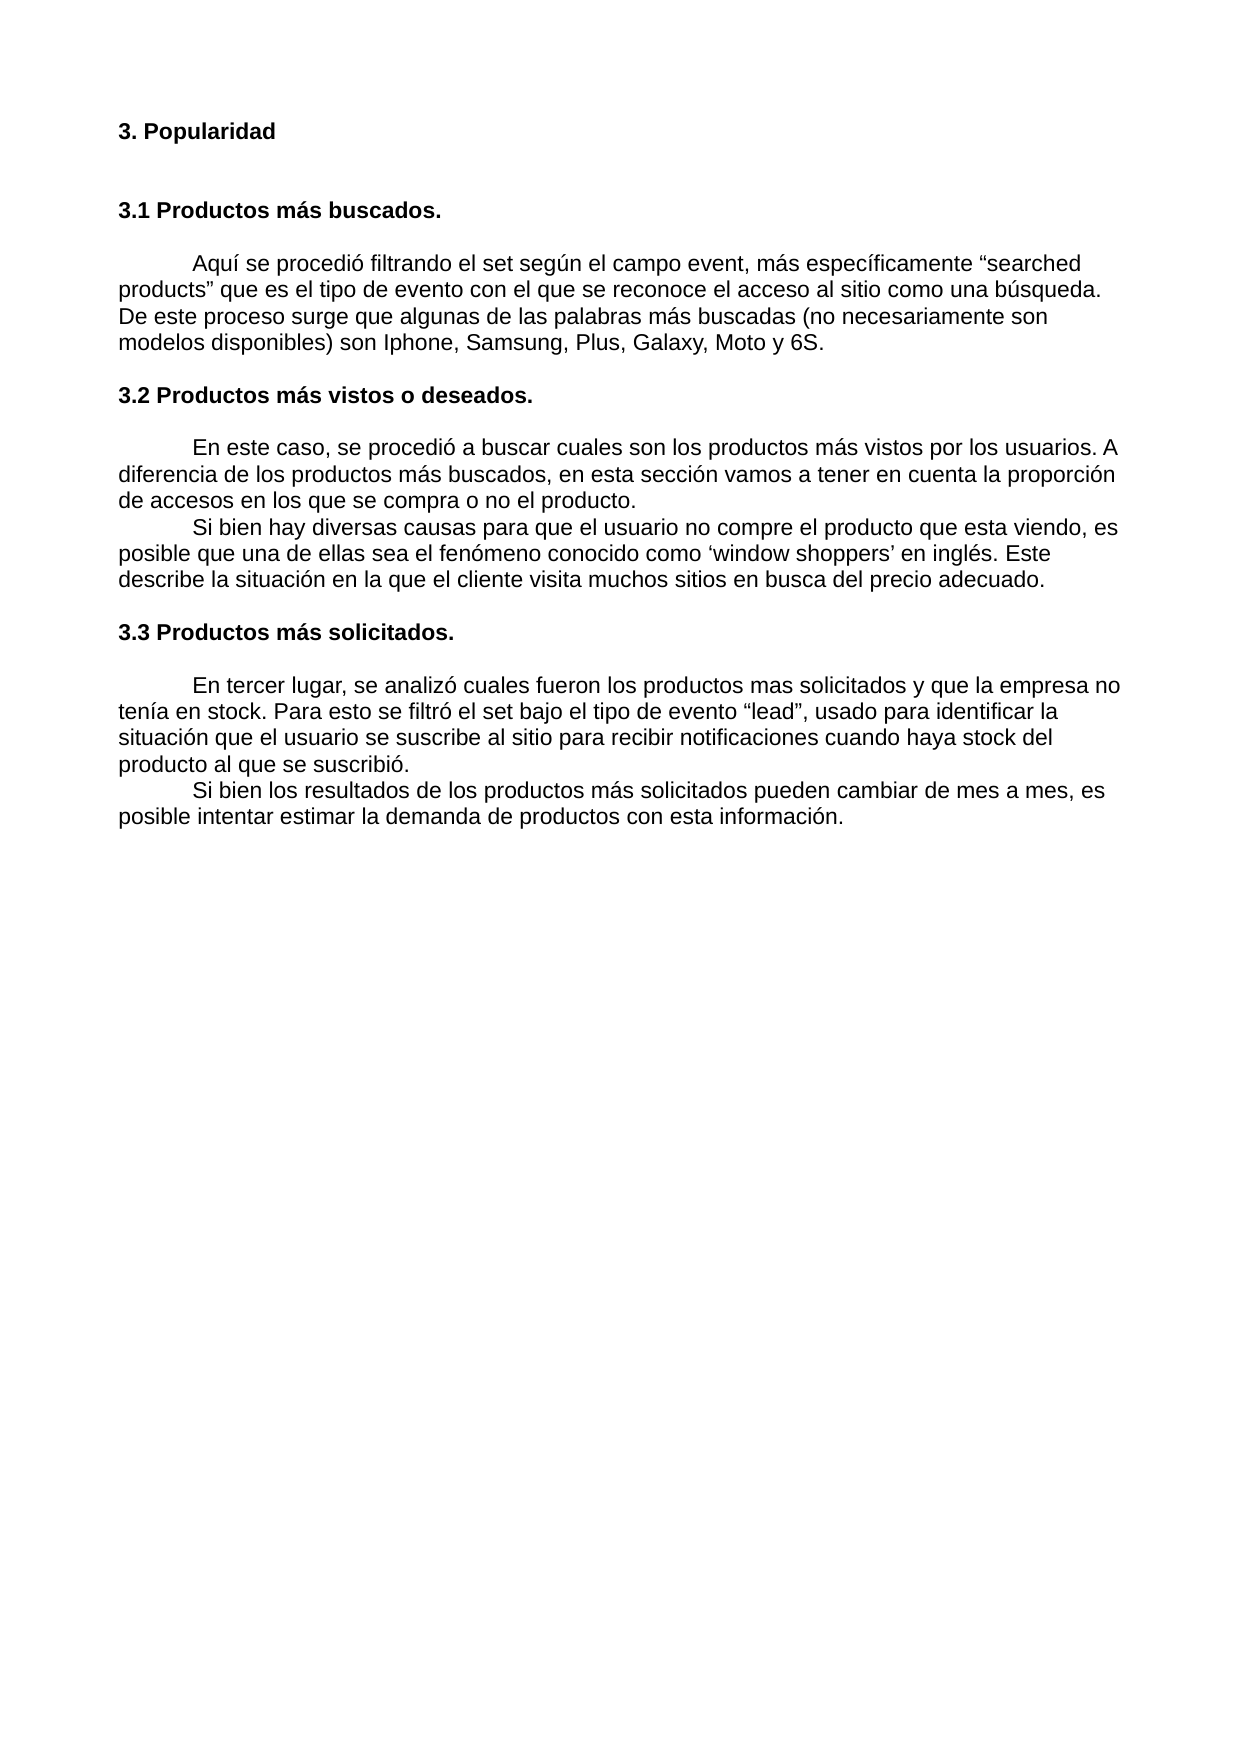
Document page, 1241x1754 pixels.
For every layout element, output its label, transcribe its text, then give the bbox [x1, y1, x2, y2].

text En este caso, se procedió a buscar cuales son los productos más vistos por los usuarios. A diferencia de los productos más buscados, en esta sección vamos a tener en cuenta la proporción de accesos en los que se compra o no el producto. [118, 434, 1122, 513]
text 3.3 Productos más solicitados. [118, 619, 1122, 645]
text Si bien hay diversas causas para que el usuario no compre el producto que esta viendo, es posible que una de ellas sea el fenómeno conocido como ‘window shoppers’ en inglés. Este describe la situación en la que el cliente visita muchos sitios en busca del precio adecuado. [118, 513, 1122, 592]
text 3. Popularidad [118, 118, 1122, 144]
text Si bien los resultados de los productos más solicitados pueden cambiar de mes a mes, es posible intentar estimar la demanda de productos con esta información. [118, 777, 1122, 830]
text Aquí se procedió filtrando el set según el campo event, más específicamente “searched products” que es el tipo de evento con el que se reconoce el acceso al sitio como una búsqueda. De este proceso surge que algunas de las palabras más buscadas (no necesariamente son modelos disponibles) son Iphone, Samsung, Plus, Galaxy, Moto y 6S. [118, 250, 1122, 355]
text En tercer lugar, se analizó cuales fueron los productos mas solicitados y que la empresa no tenía en stock. Para esto se filtró el set bajo el tipo de evento “lead”, usado para identificar la situación que el usuario se suscribe al sitio para recibir notificaciones cuando haya stock del producto al que se suscribió. [118, 672, 1122, 777]
text 3.2 Productos más vistos o deseados. [118, 382, 1122, 408]
text 3.1 Productos más buscados. [118, 197, 1122, 223]
